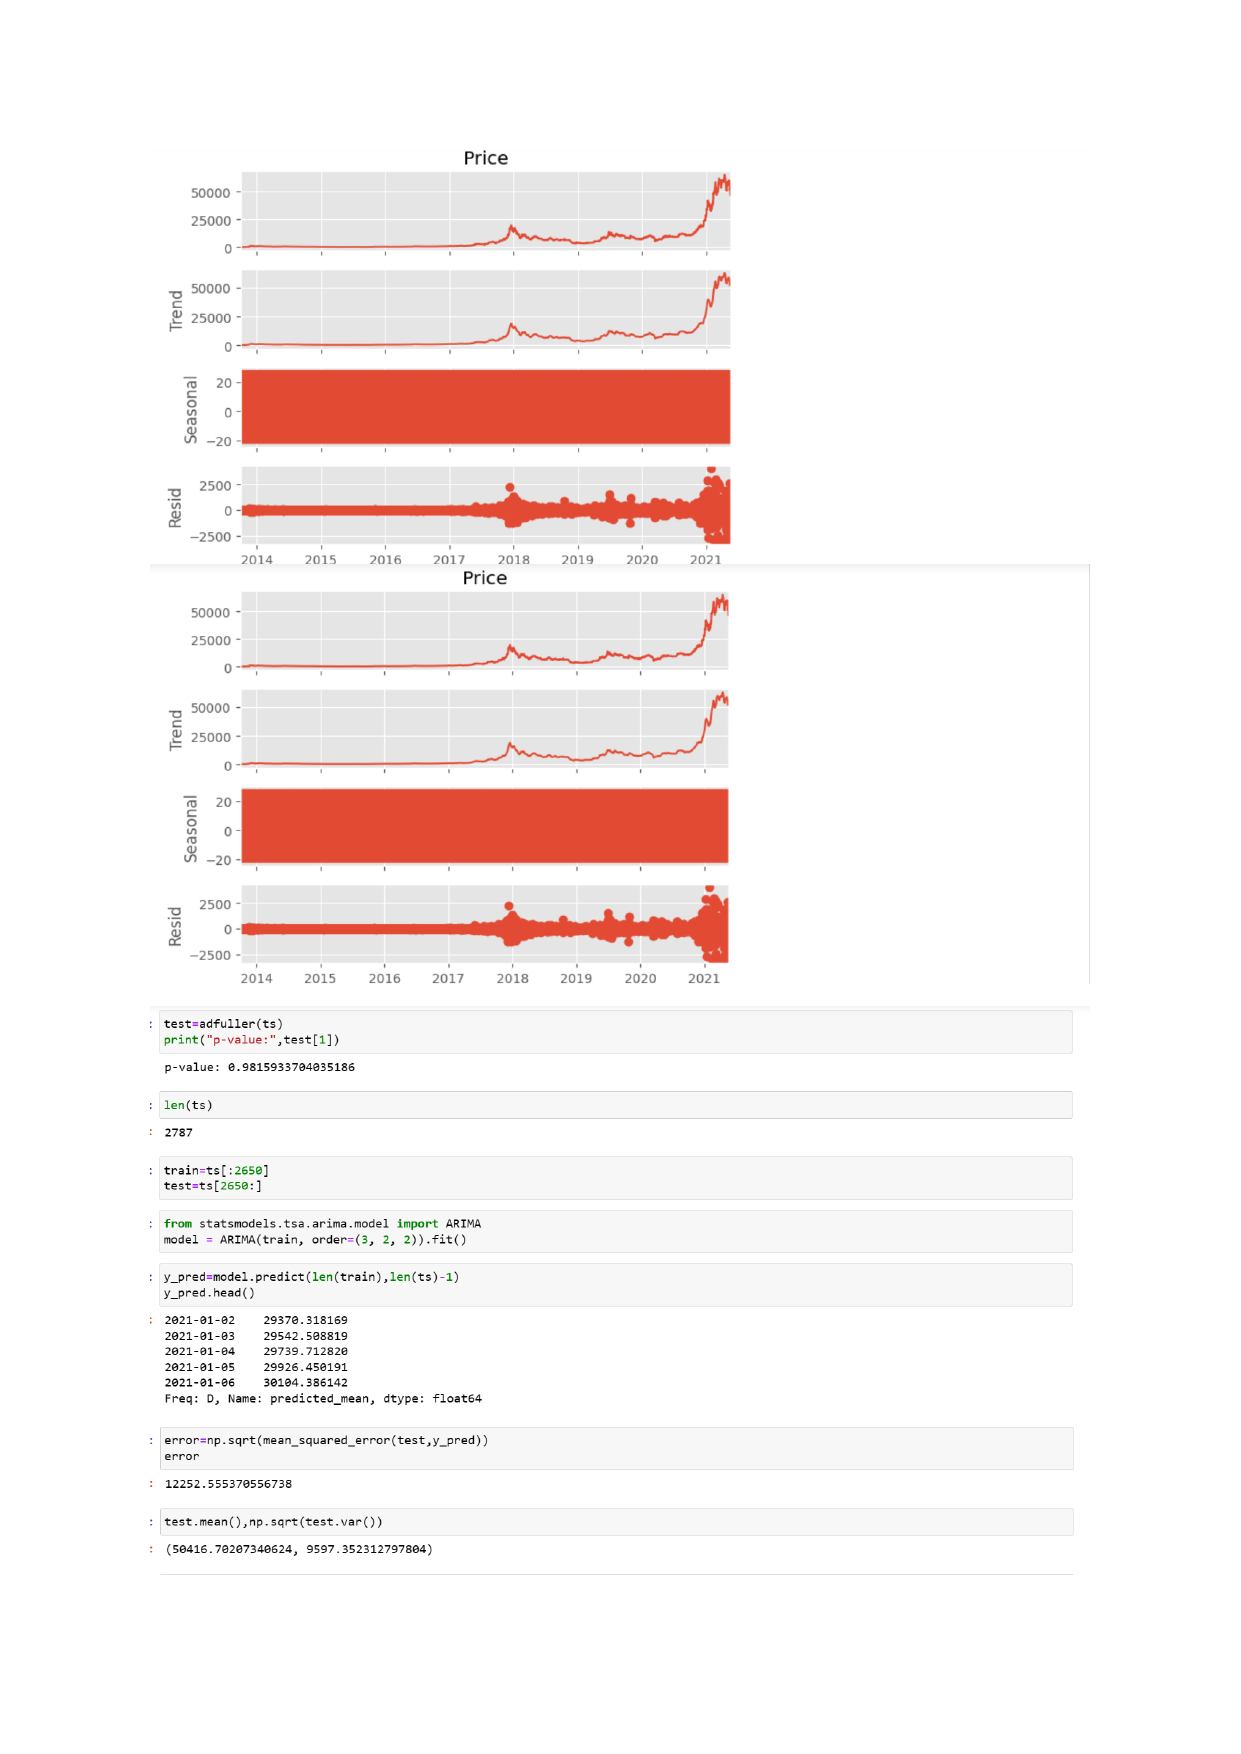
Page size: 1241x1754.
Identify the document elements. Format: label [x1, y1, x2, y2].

picture [150, 1006, 1091, 1575]
picture [150, 150, 1091, 984]
